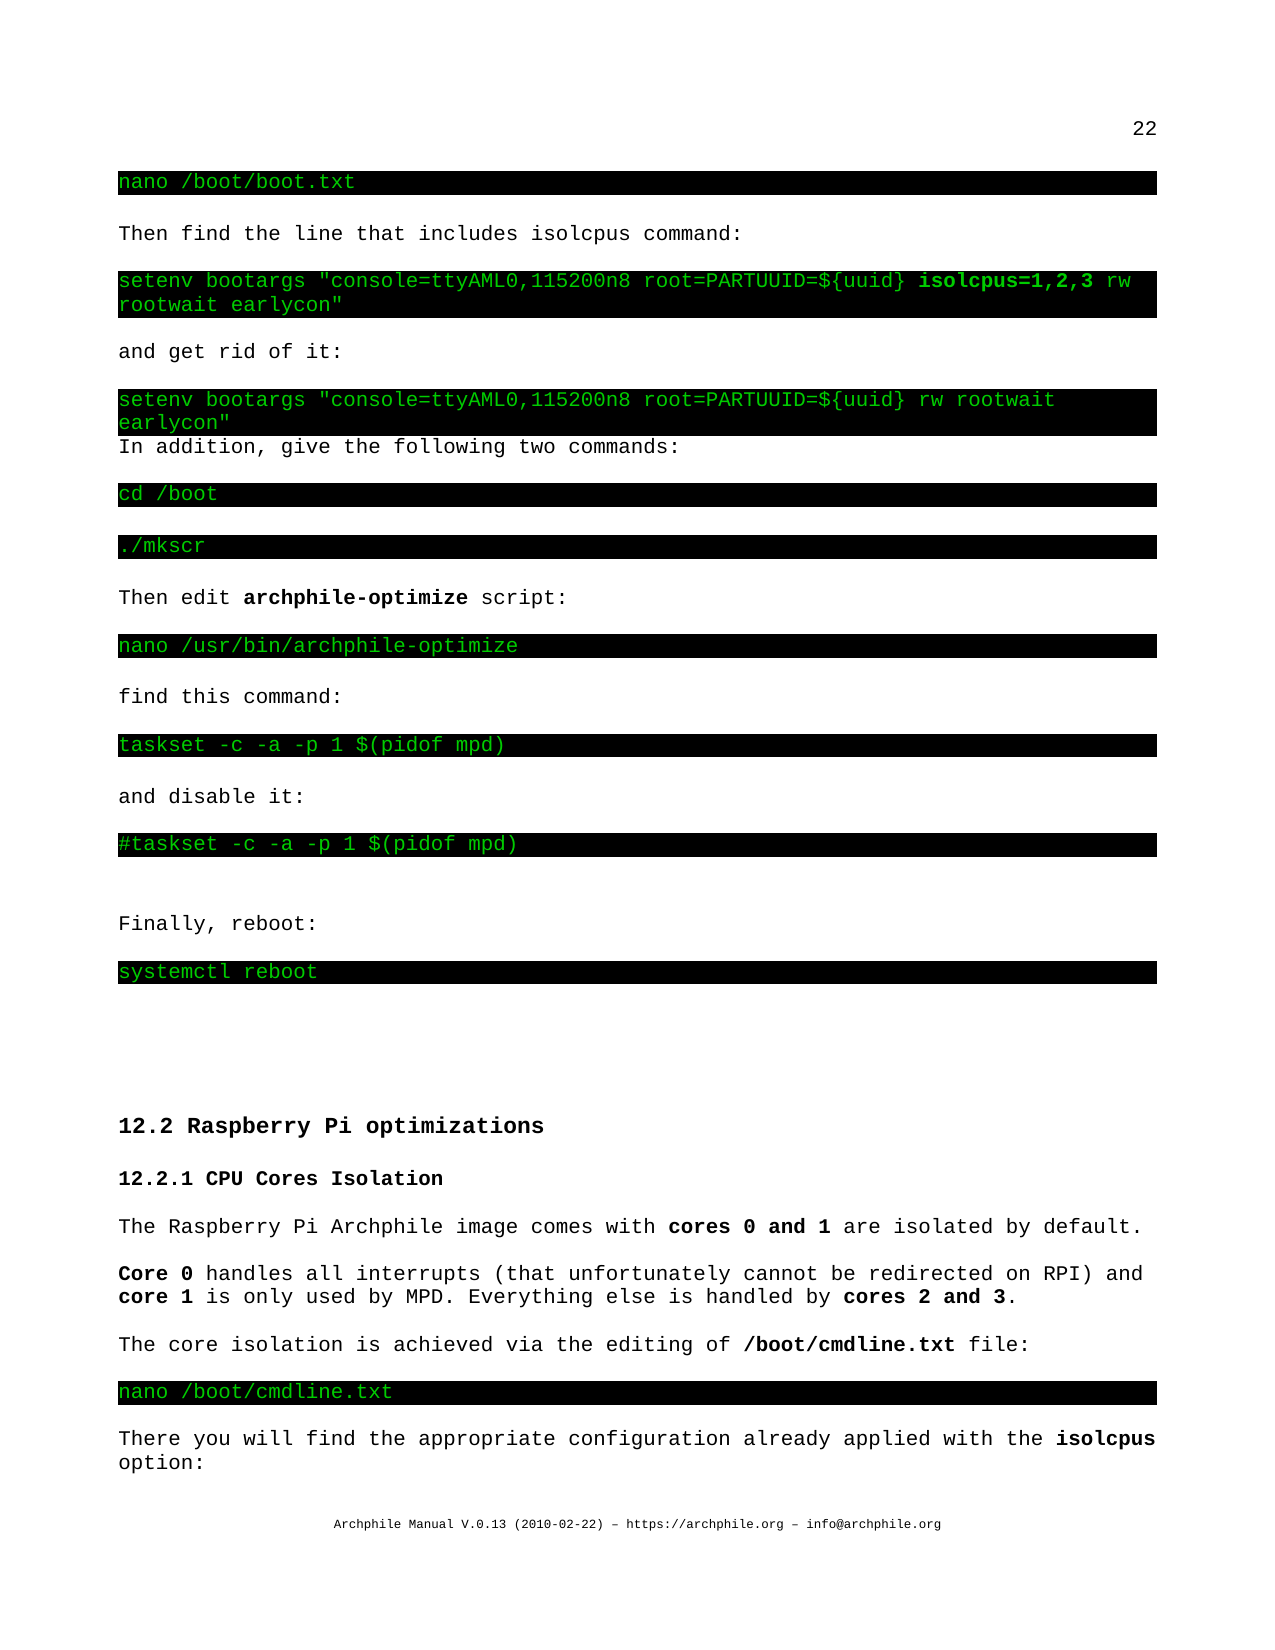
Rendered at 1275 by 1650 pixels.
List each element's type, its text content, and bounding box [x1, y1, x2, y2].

text The core isolation is achieved via the editing of /boot/cmdline.txt file: [118, 1334, 1157, 1357]
text and disable it: [118, 786, 1157, 809]
text The Raspberry Pi Archphile image comes with cores 0 and 1 are isolated by default. [118, 1216, 1157, 1239]
text 12.2.1 CPU Cores Isolation [118, 1168, 1157, 1192]
text ./mkscr [118, 535, 1157, 559]
text Core 0 handles all interrupts (that unfortunately cannot be redirected on RPI) and core 1 is only used by MPD. Everything else is handled by cores 2 and 3. [118, 1263, 1157, 1310]
text and get rid of it: [118, 341, 1157, 365]
text cd /boot [118, 483, 1157, 507]
text Then find the line that includes isolcpus command: [118, 223, 1157, 247]
text setenv bootargs "console=ttyAML0,115200n8 root=PARTUUID=${uuid} rw rootwait earlycon" [118, 389, 1157, 436]
text There you will find the appropriate configuration already applied with the isolcpus option: [118, 1428, 1157, 1476]
text systemctl reboot [118, 961, 1157, 984]
text 12.2 Raspberry Pi optimizations [118, 1114, 1157, 1140]
text #taskset -c -a -p 1 $(pidof mpd) [118, 833, 1157, 857]
text find this command: [118, 687, 1157, 710]
text taskset -c -a -p 1 $(pidof mpd) [118, 734, 1157, 757]
text Then edit archphile-optimize script: [118, 587, 1157, 611]
text nano /boot/cmdline.txt [118, 1381, 1157, 1405]
text setenv bootargs "console=ttyAML0,115200n8 root=PARTUUID=${uuid} isolcpus=1,2,3 rw rootwait earlycon" [118, 271, 1157, 318]
text In addition, give the following two commands: [118, 436, 1157, 460]
text nano /usr/bin/archphile-optimize [118, 634, 1157, 658]
text nano /boot/boot.txt [118, 171, 1157, 195]
text Finally, reboot: [118, 913, 1157, 937]
